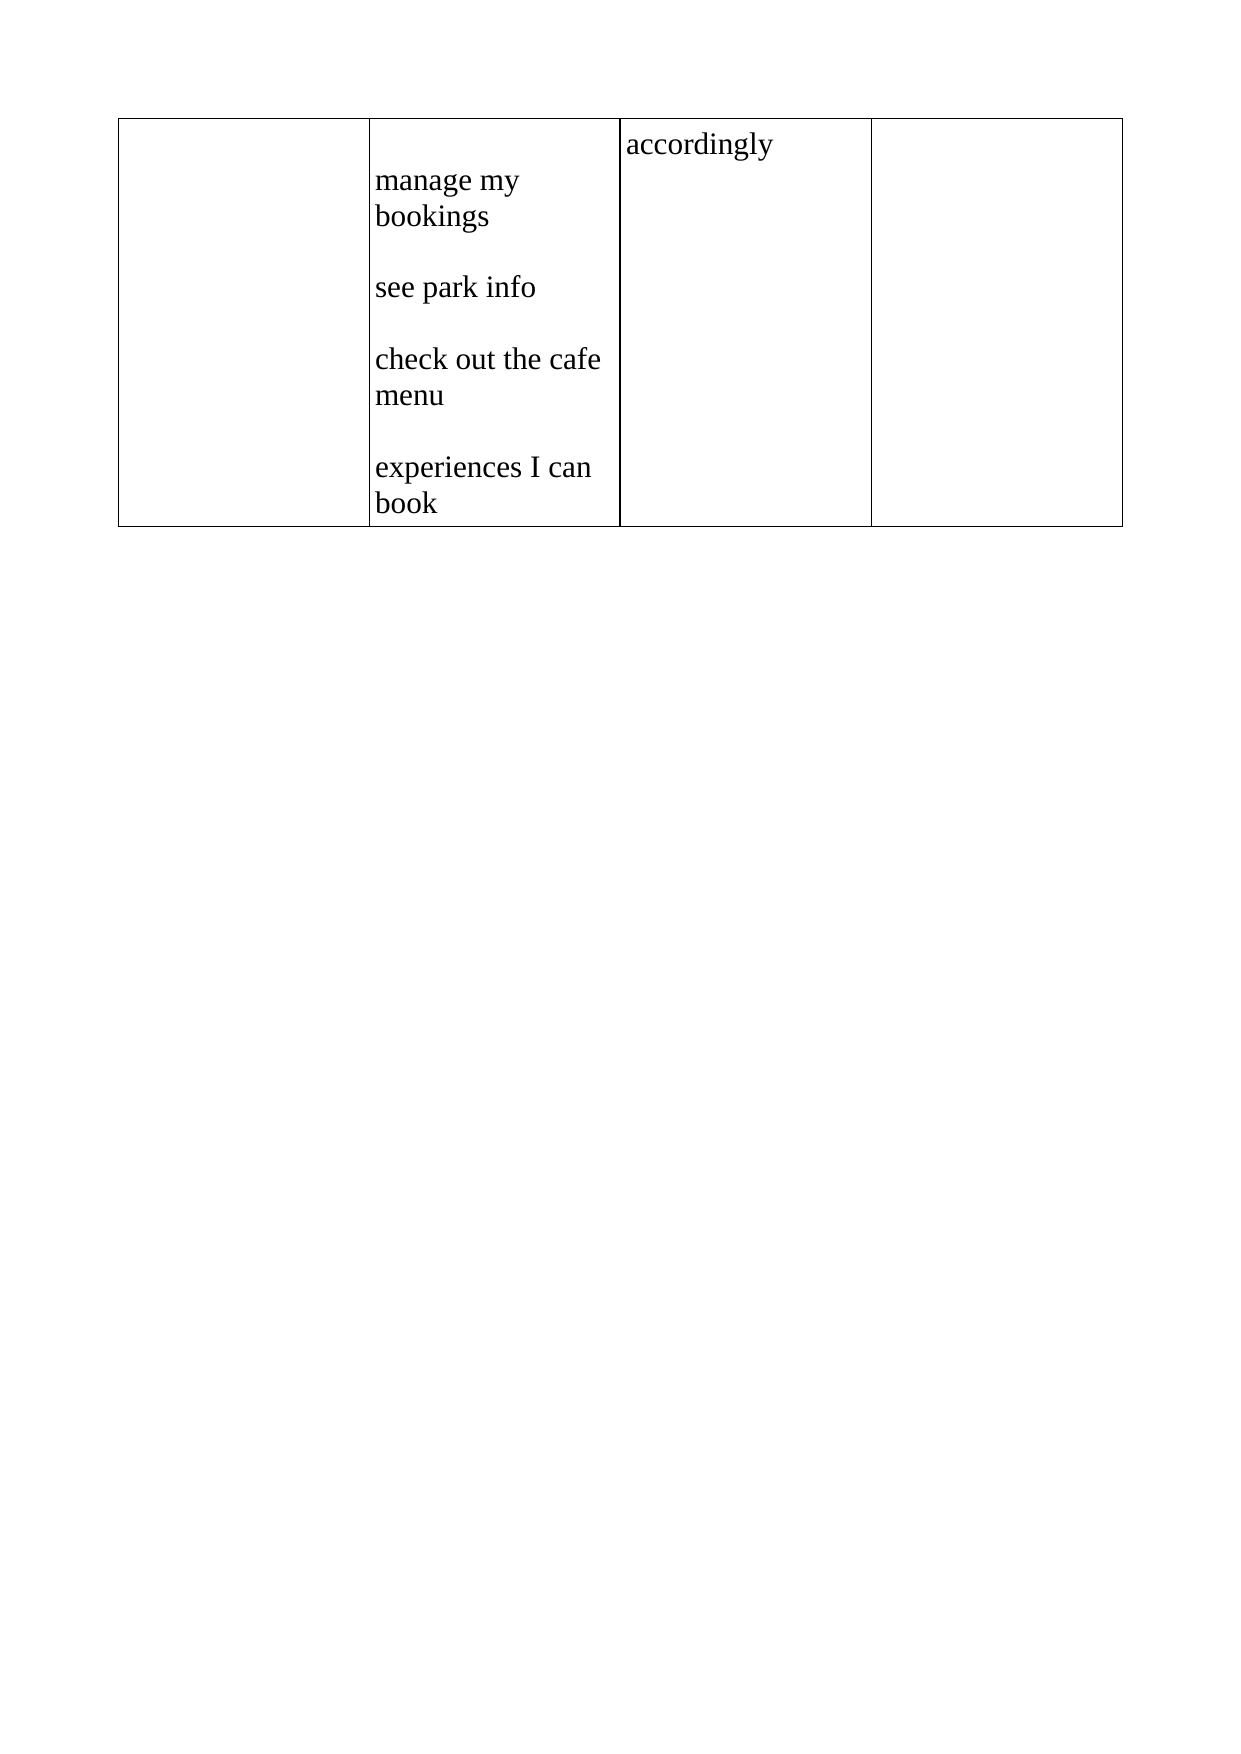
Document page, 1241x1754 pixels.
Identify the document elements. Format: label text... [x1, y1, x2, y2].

table_cell accordingly [621, 119, 871, 526]
table_cell [119, 119, 369, 526]
table_cell manage my bookings see park info check out the cafe menu experiences I can book [370, 119, 619, 526]
table_cell [872, 119, 1122, 526]
